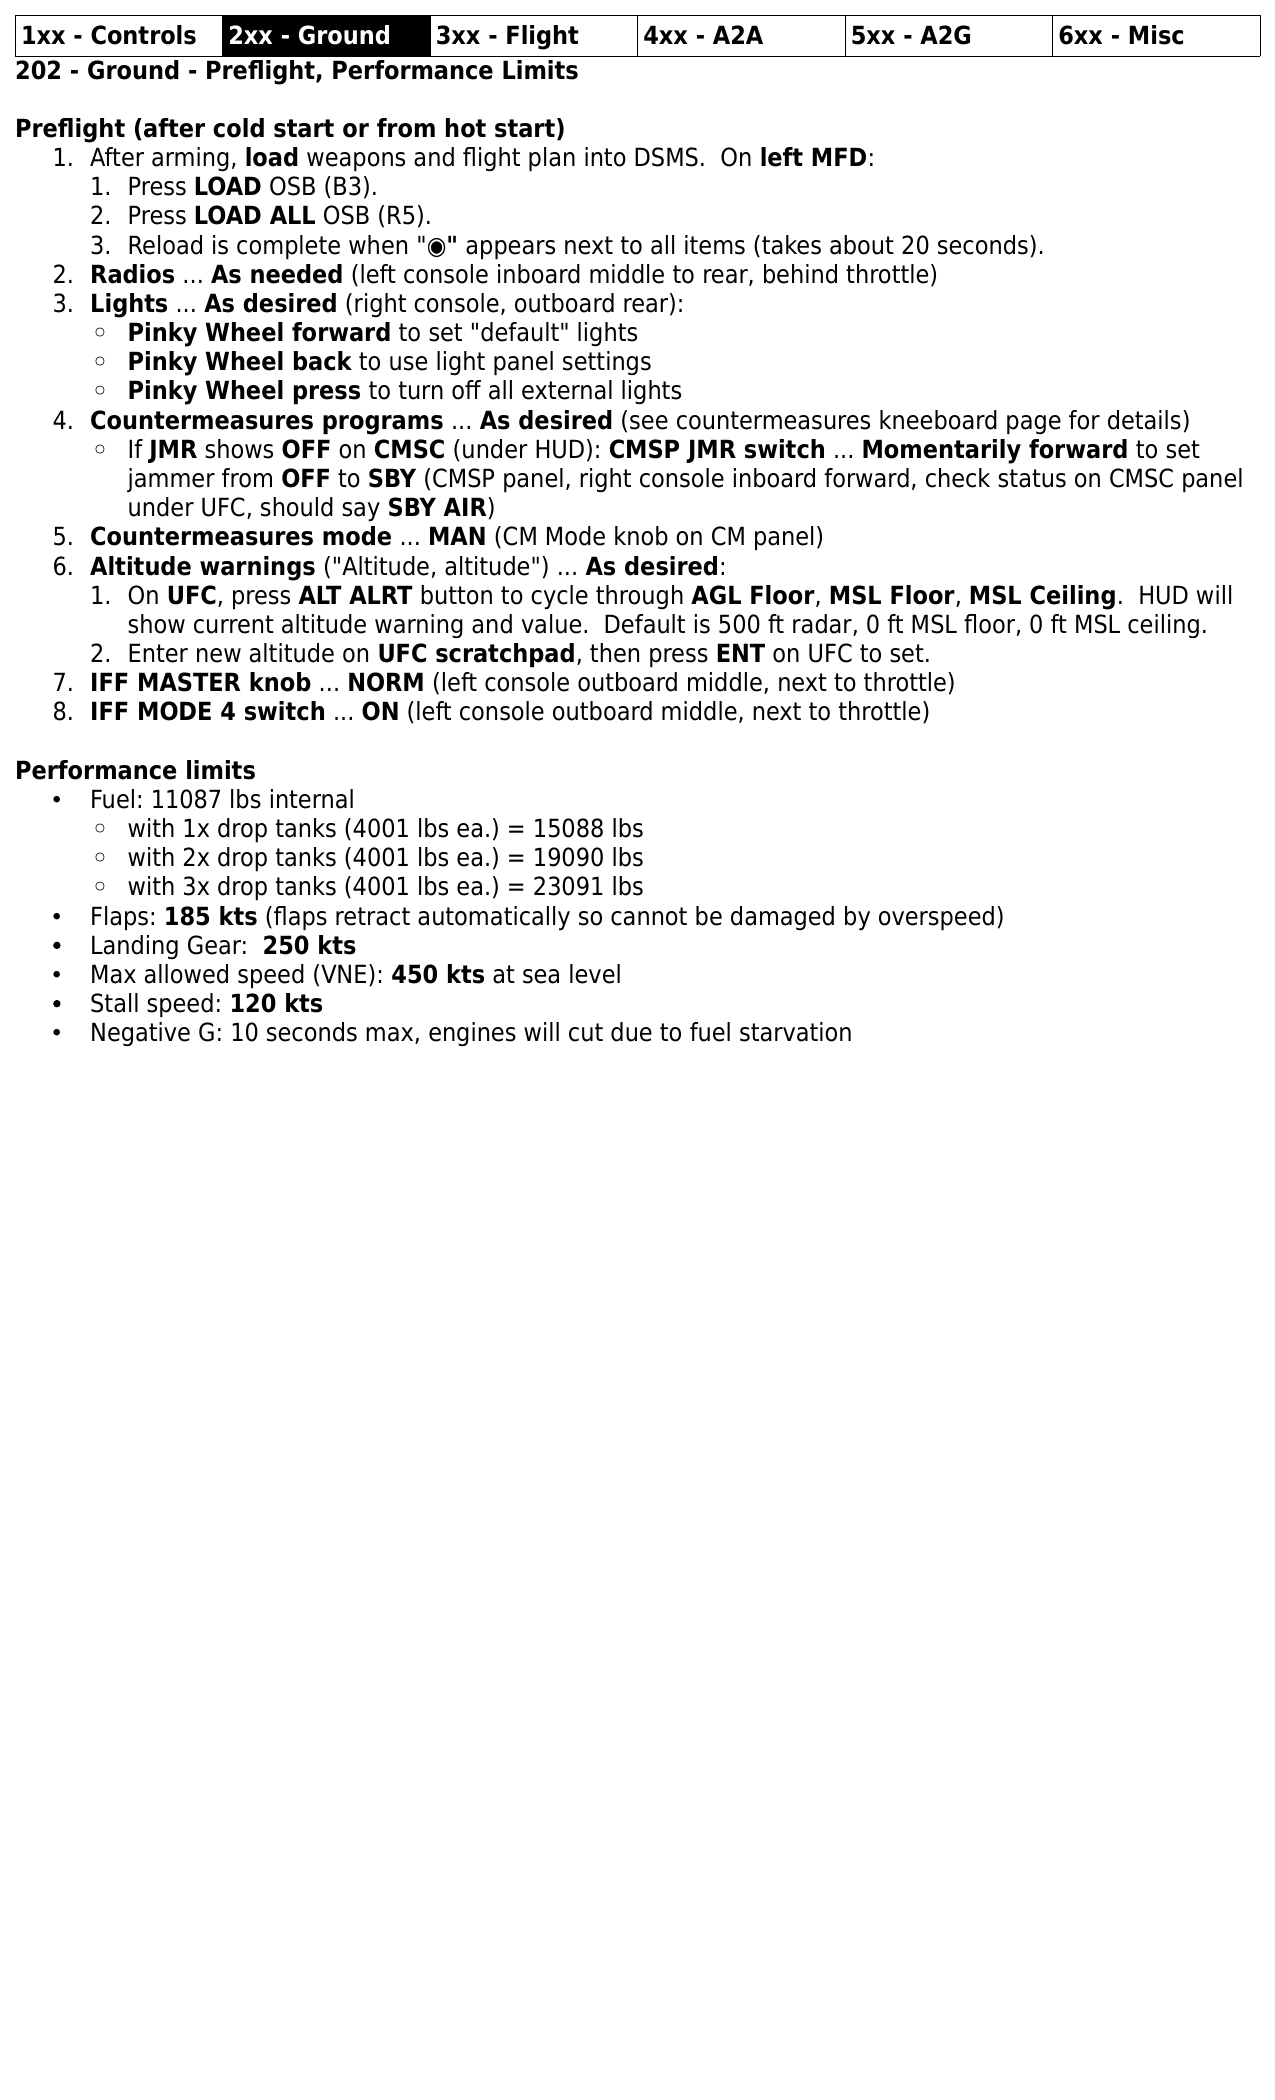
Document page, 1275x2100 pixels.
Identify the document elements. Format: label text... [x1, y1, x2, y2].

list Fuel: 11087 lbs internal [52, 785, 1260, 814]
list Pinky Wheel forward to set "default" lights [90, 318, 1260, 347]
list Flaps: 185 kts (flaps retract automatically so cannot be damaged by overspeed) [52, 902, 1260, 931]
table_header 3xx - Flight [431, 16, 637, 56]
text 202 - Ground - Preflight, Performance Limits [15, 57, 1260, 85]
list After arming, load weapons and flight plan into DSMS. On left MFD: [52, 143, 1260, 172]
list Pinky Wheel press to turn off all external lights [90, 377, 1260, 406]
list Altitude warnings ("Altitude, altitude") ... As desired: [52, 552, 1260, 581]
list Countermeasures mode ... MAN (CM Mode knob on CM panel) [52, 522, 1260, 552]
list Negative G: 10 seconds max, engines will cut due to fuel starvation [52, 1018, 1260, 1047]
table_header 6xx - Misc [1053, 16, 1260, 56]
list Stall speed: 120 kts [52, 989, 1260, 1018]
text Performance limits [15, 756, 1260, 785]
list Radios ... As needed (left console inboard middle to rear, behind throttle) [52, 260, 1260, 289]
list Max allowed speed (VNE): 450 kts at sea level [52, 960, 1260, 989]
table_header 1xx - Controls [16, 16, 222, 56]
table_header 2xx - Ground [223, 16, 430, 56]
list Press LOAD ALL OSB (R5). [90, 202, 1260, 231]
list with 1x drop tanks (4001 lbs ea.) = 15088 lbs [90, 814, 1260, 843]
list Press LOAD OSB (B3). [90, 172, 1260, 202]
list with 3x drop tanks (4001 lbs ea.) = 23091 lbs [90, 872, 1260, 902]
list If JMR shows OFF on CMSC (under HUD): CMSP JMR switch ... Momentarily forward to set jammer from OFF to SBY (CMSP panel, right console inboard forward, check status on CMSC panel under UFC, should say SBY AIR) [90, 435, 1260, 522]
list On UFC, press ALT ALRT button to cycle through AGL Floor, MSL Floor, MSL Ceiling. HUD will show current altitude warning and value. Default is 500 ft radar, 0 ft MSL floor, 0 ft MSL ceiling. [90, 581, 1260, 639]
list Landing Gear: 250 kts [52, 931, 1260, 960]
table_header 4xx - A2A [638, 16, 845, 56]
list Enter new altitude on UFC scratchpad, then press ENT on UFC to set. [90, 639, 1260, 668]
list Reload is complete when "◉" appears next to all items (takes about 20 seconds). [90, 231, 1260, 260]
list IFF MASTER knob ... NORM (left console outboard middle, next to throttle) [52, 668, 1260, 697]
table_header 5xx - A2G [846, 16, 1052, 56]
list Lights ... As desired (right console, outboard rear): [52, 289, 1260, 318]
list Countermeasures programs ... As desired (see countermeasures kneeboard page for details) [52, 406, 1260, 435]
text Preflight (after cold start or from hot start) [15, 114, 1260, 143]
list IFF MODE 4 switch ... ON (left console outboard middle, next to throttle) [52, 697, 1260, 727]
list Pinky Wheel back to use light panel settings [90, 347, 1260, 377]
list with 2x drop tanks (4001 lbs ea.) = 19090 lbs [90, 843, 1260, 872]
